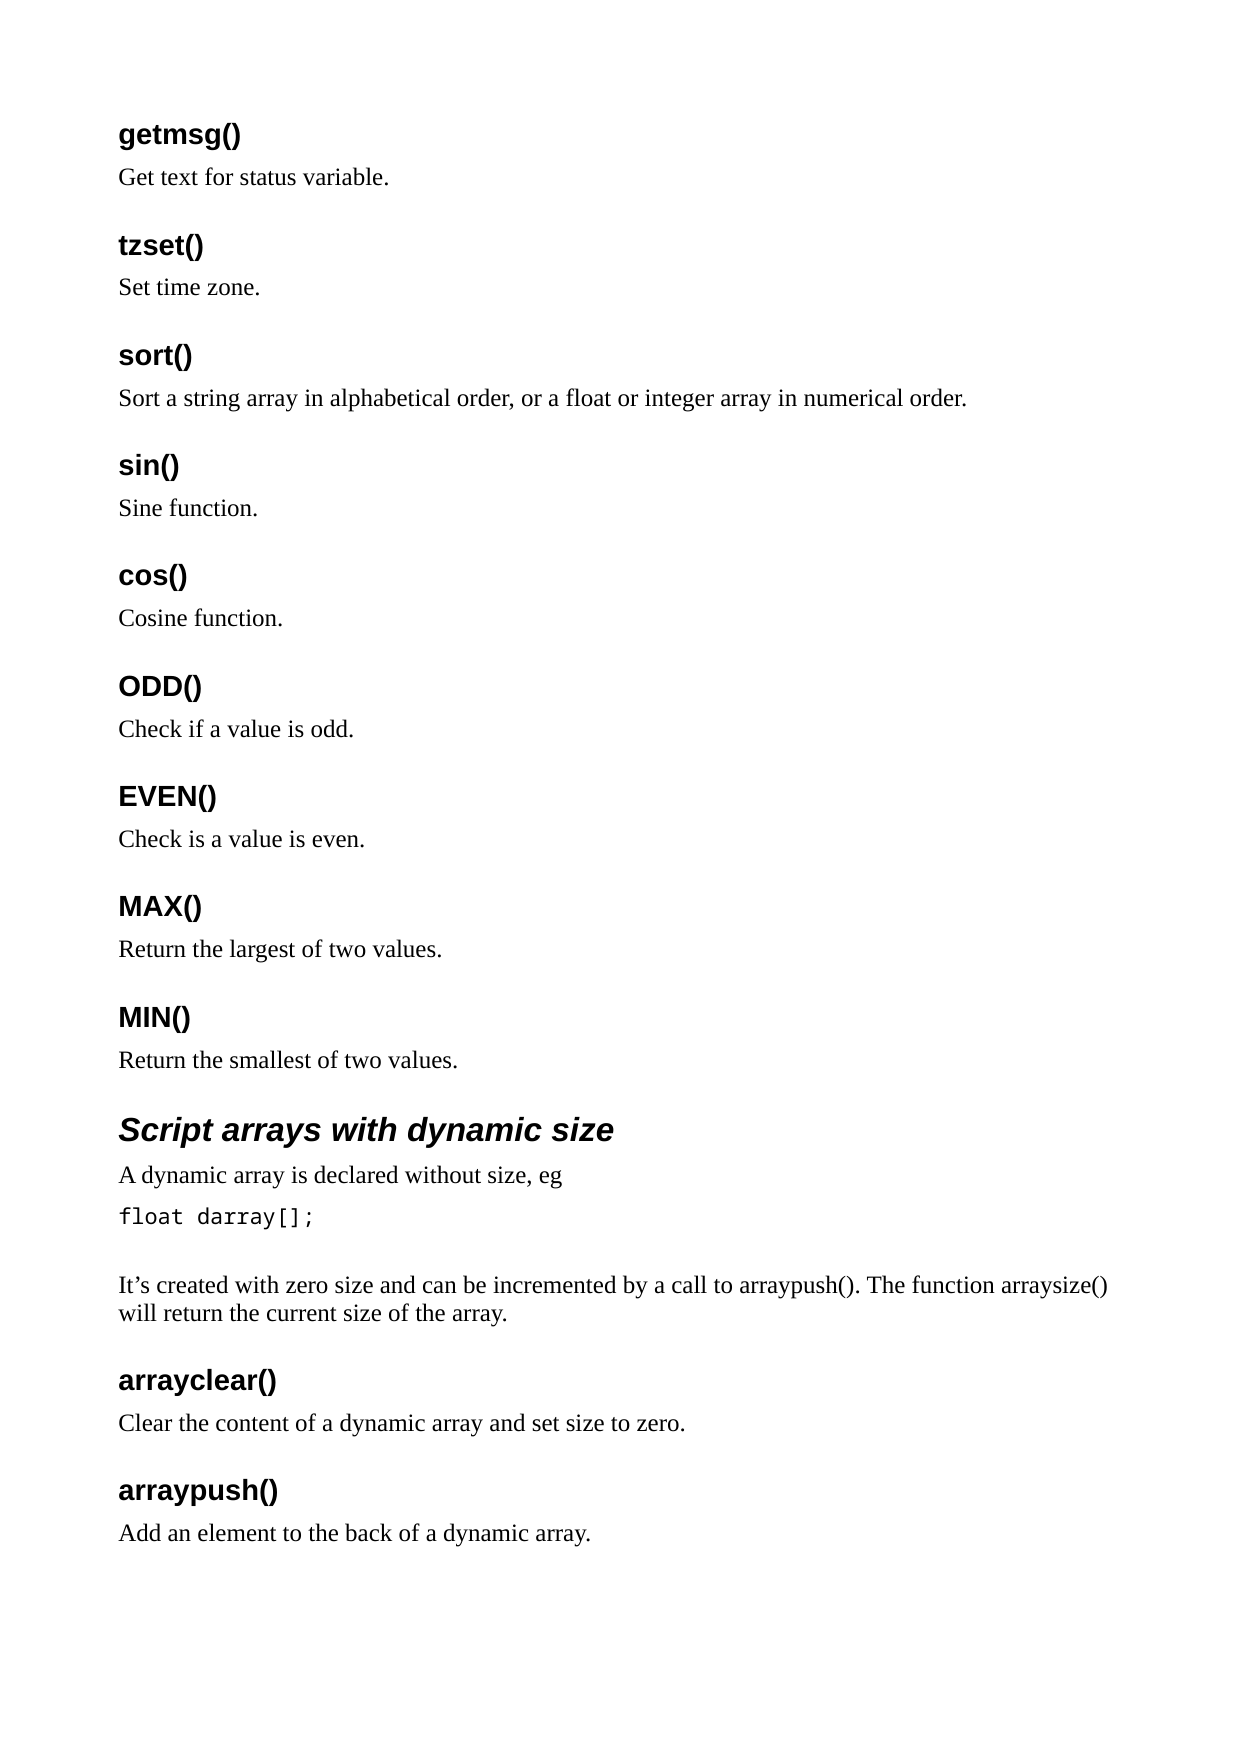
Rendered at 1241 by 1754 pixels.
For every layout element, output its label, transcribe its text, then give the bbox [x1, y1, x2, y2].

text Cosine function. [118, 604, 1122, 632]
subtitle getmsg() [118, 118, 1122, 151]
text Set time zone. [118, 273, 1122, 301]
subtitle MAX() [118, 890, 1122, 923]
text Check is a value is even. [118, 825, 1122, 853]
text Check if a value is odd. [118, 715, 1122, 742]
text Sort a string array in alphabetical order, or a float or integer array in numerical order. [118, 384, 1122, 412]
text float darray[]; [118, 1201, 1122, 1231]
subtitle cos() [118, 559, 1122, 592]
subtitle tzset() [118, 228, 1122, 261]
text Clear the content of a dynamic array and set size to zero. [118, 1409, 1122, 1437]
text It’s created with zero size and can be incremented by a call to arraypush(). The function arraysize() will return the current size of the array. [118, 1271, 1122, 1326]
subtitle Script arrays with dynamic size [118, 1111, 1122, 1148]
text Add an element to the back of a dynamic array. [118, 1519, 1122, 1547]
subtitle sin() [118, 449, 1122, 482]
text Get text for status variable. [118, 163, 1122, 191]
subtitle EVEN() [118, 780, 1122, 813]
subtitle arraypush() [118, 1474, 1122, 1507]
text Sine function. [118, 494, 1122, 522]
subtitle MIN() [118, 1001, 1122, 1033]
text Return the smallest of two values. [118, 1046, 1122, 1073]
subtitle sort() [118, 339, 1122, 371]
text Return the largest of two values. [118, 935, 1122, 963]
subtitle ODD() [118, 670, 1122, 702]
text A dynamic array is declared without size, eg [118, 1161, 1122, 1188]
subtitle arrayclear() [118, 1364, 1122, 1396]
